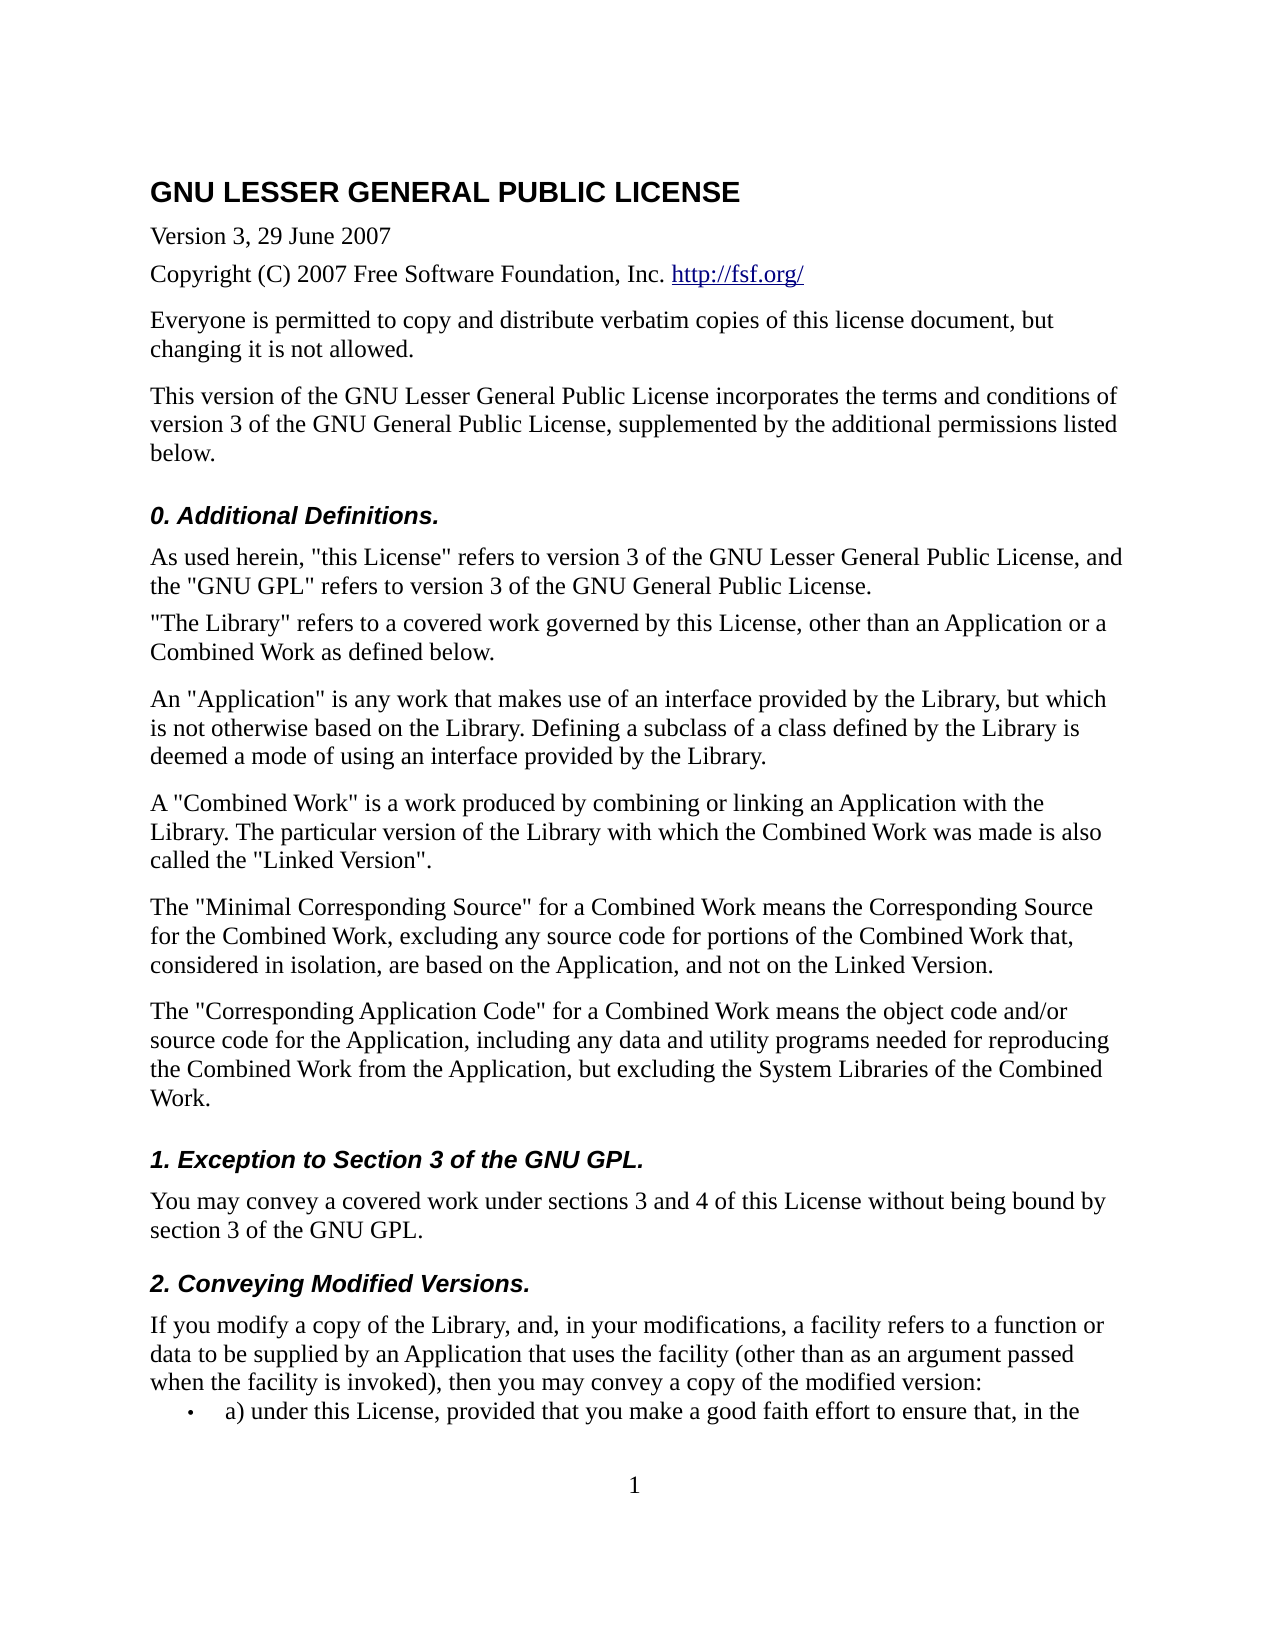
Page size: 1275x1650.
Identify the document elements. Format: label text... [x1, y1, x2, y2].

text A "Combined Work" is a work produced by combining or linking an Application with the Library. The particular version of the Library with which the Combined Work was made is also called the "Linked Version". [150, 788, 1125, 874]
text This version of the GNU Lesser General Public License incorporates the terms and conditions of version 3 of the GNU General Public License, supplemented by the additional permissions listed below. [150, 381, 1125, 467]
subtitle 1. Exception to Section 3 of the GNU GPL. [150, 1145, 1125, 1174]
subtitle 2. Conveying Modified Versions. [150, 1269, 1125, 1297]
text The "Minimal Corresponding Source" for a Combined Work means the Corresponding Source for the Combined Work, excluding any source code for portions of the Combined Work that, considered in isolation, are based on the Application, and not on the Linked Version. [150, 892, 1125, 978]
text "The Library" refers to a covered work governed by this License, other than an Application or a Combined Work as defined below. [150, 608, 1125, 666]
text Version 3, 29 June 2007 [150, 221, 1125, 250]
text Copyright (C) 2007 Free Software Foundation, Inc. http://fsf.org/ [150, 259, 1125, 287]
text The "Corresponding Application Code" for a Combined Work means the object code and/or source code for the Application, including any data and utility programs needed for reproducing the Combined Work from the Application, but excluding the System Libraries of the Combined Work. [150, 996, 1125, 1111]
text An "Application" is any work that makes use of an interface provided by the Library, but which is not otherwise based on the Library. Defining a subclass of a class defined by the Library is deemed a mode of using an interface provided by the Library. [150, 684, 1125, 770]
text As used herein, "this License" refers to version 3 of the GNU Lesser General Public License, and the "GNU GPL" refers to version 3 of the GNU General Public License. [150, 542, 1125, 599]
list a) under this License, provided that you make a good faith effort to ensure that, in the [187, 1396, 1125, 1425]
subtitle 0. Additional Definitions. [150, 501, 1125, 529]
text You may convey a covered work under sections 3 and 4 of this License without being bound by section 3 of the GNU GPL. [150, 1186, 1125, 1244]
subtitle GNU LESSER GENERAL PUBLIC LICENSE [150, 175, 1125, 208]
text If you modify a copy of the Library, and, in your modifications, a facility refers to a function or data to be supplied by an Application that uses the facility (other than as an argument passed when the facility is invoked), then you may convey a copy of the modified version: [150, 1310, 1125, 1396]
text Everyone is permitted to copy and distribute verbatim copies of this license document, but changing it is not allowed. [150, 305, 1125, 363]
